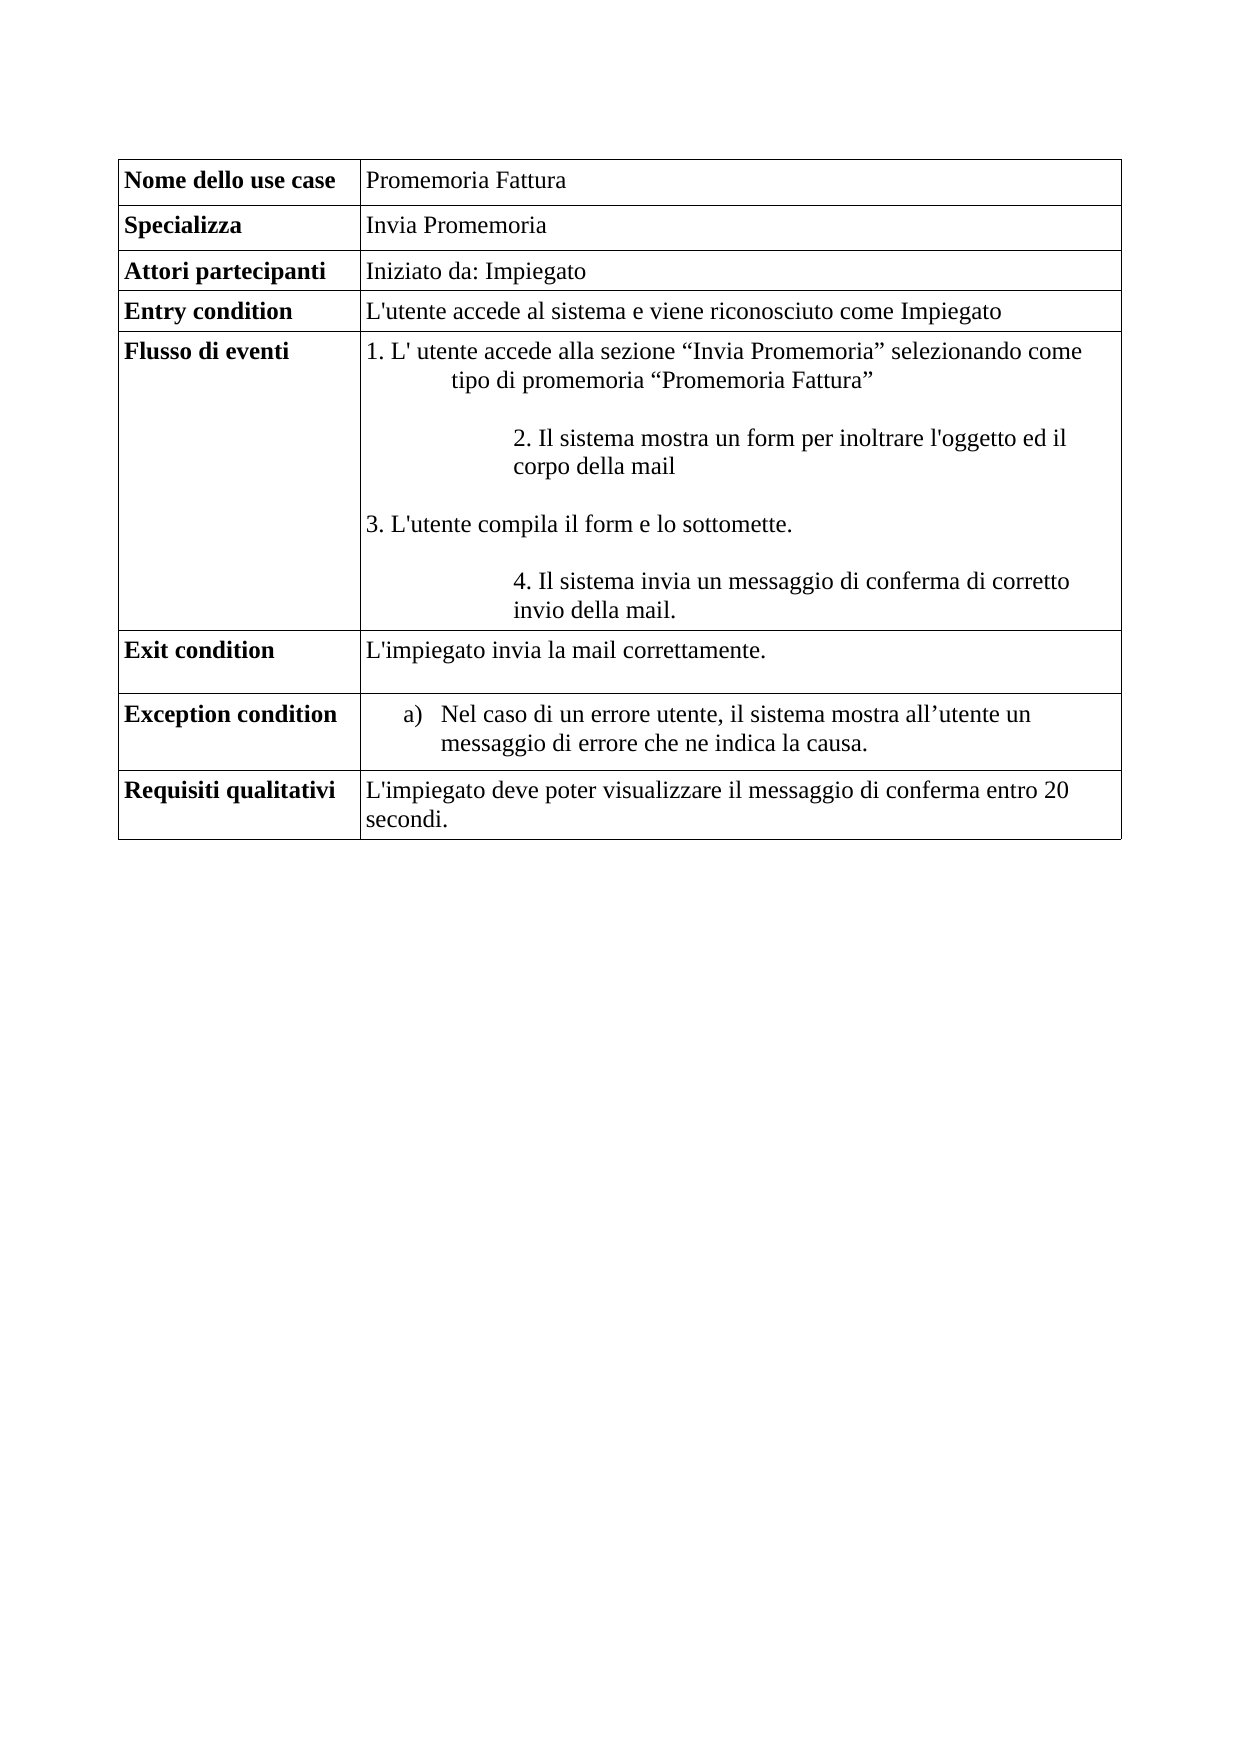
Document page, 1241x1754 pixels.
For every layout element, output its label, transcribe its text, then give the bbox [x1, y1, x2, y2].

table_cell L'impiegato deve poter visualizzare il messaggio di conferma entro 20 secondi. [361, 771, 1121, 839]
table_cell Entry condition [119, 291, 360, 331]
table_cell L'utente accede al sistema e viene riconosciuto come Impiegato [361, 291, 1121, 331]
table_cell Exit condition [119, 631, 360, 693]
table_header Nome dello use case [119, 160, 360, 205]
table_cell Invia Promemoria [361, 206, 1121, 250]
table_cell Exception condition [119, 694, 360, 770]
table_cell Specializza [119, 206, 360, 250]
table_cell Requisiti qualitativi [119, 771, 360, 839]
table_cell Flusso di eventi [119, 332, 360, 630]
table_cell L' utente accede alla sezione “Invia Promemoria” selezionando come tipo di promemoria “Promemoria Fattura” Il sistema mostra un form per inoltrare l'oggetto ed il corpo della mail L'utente compila il form e lo sottomette. Il sistema invia un messaggio di conferma di corretto invio della mail. [361, 332, 1121, 630]
table_cell L'impiegato invia la mail correttamente. [361, 631, 1121, 693]
table_cell Attori partecipanti [119, 251, 360, 290]
table_header Promemoria Fattura [361, 160, 1121, 205]
table_cell Nel caso di un errore utente, il sistema mostra all’utente un messaggio di errore che ne indica la causa. [361, 694, 1121, 770]
table_cell Iniziato da: Impiegato [361, 251, 1121, 290]
